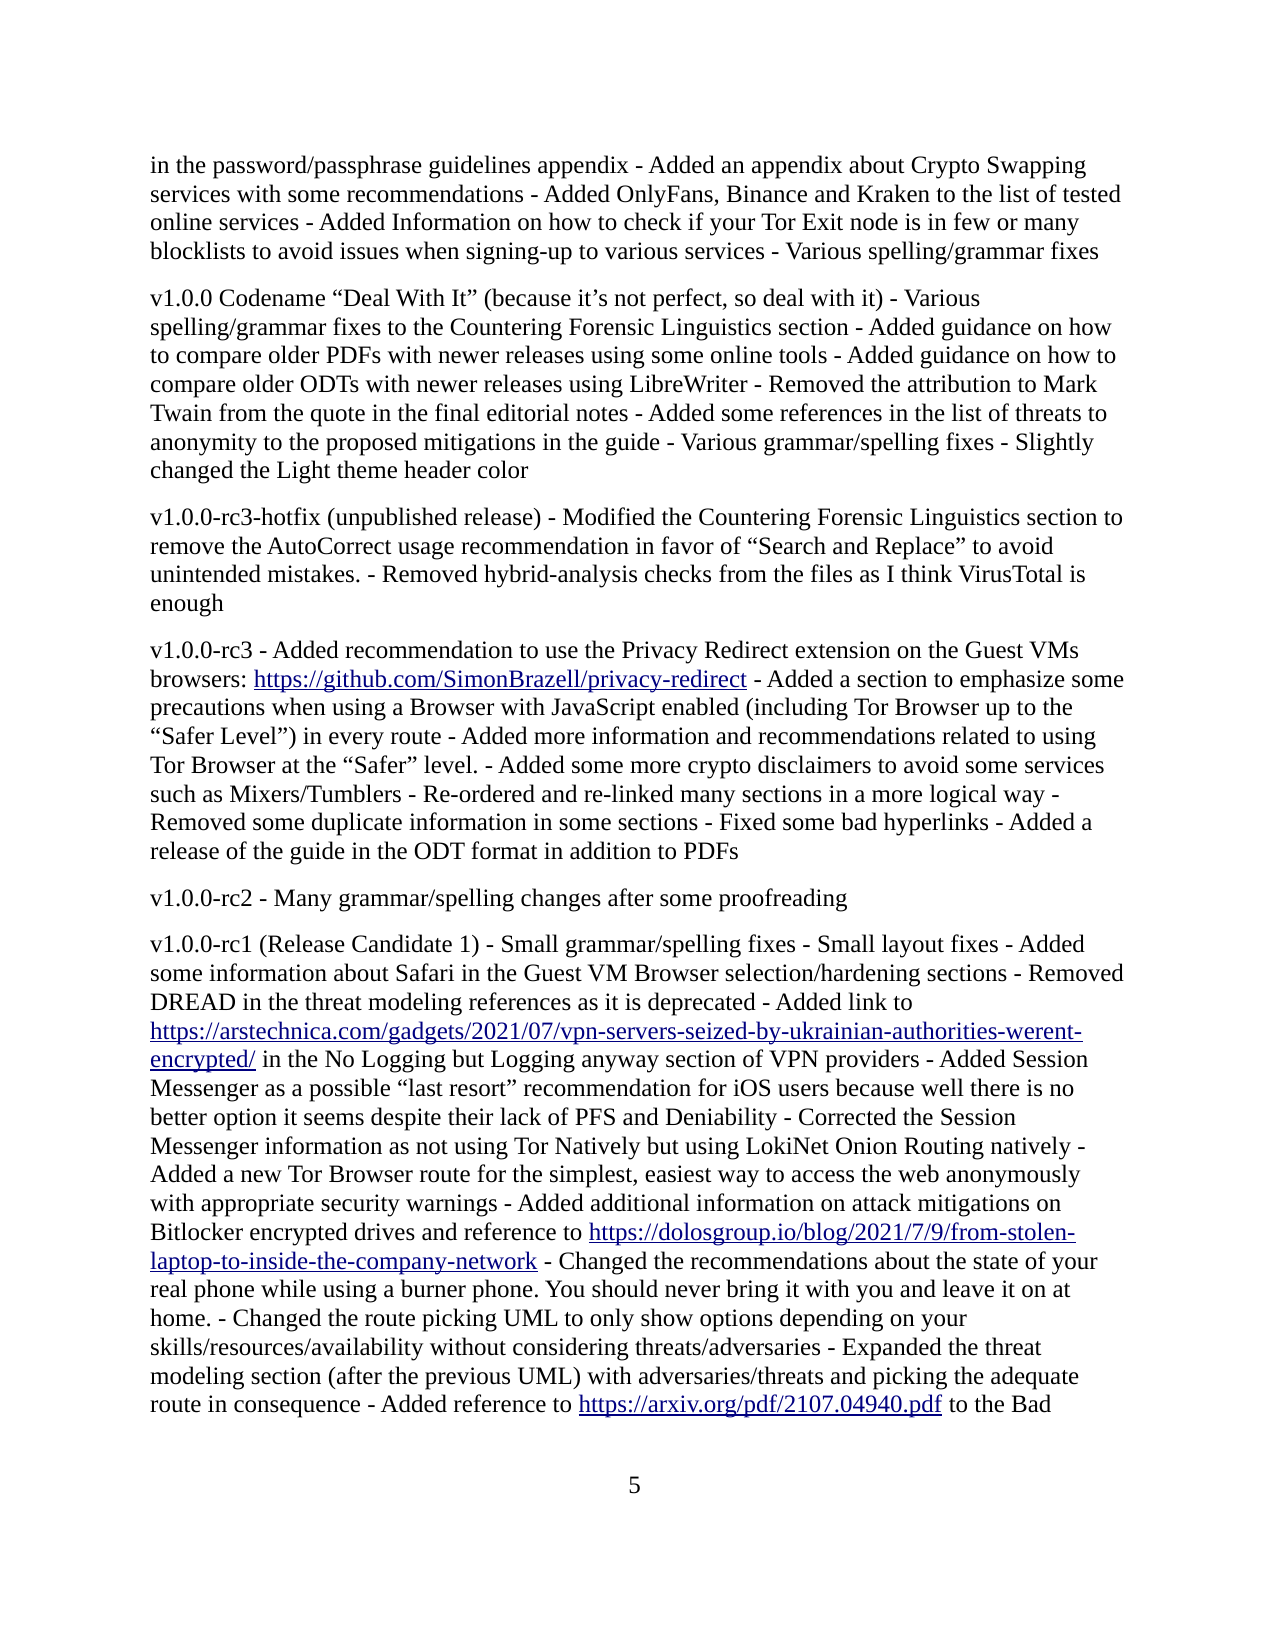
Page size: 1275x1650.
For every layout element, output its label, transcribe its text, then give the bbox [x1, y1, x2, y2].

text v1.0.0 Codename “Deal With It” (because it’s not perfect, so deal with it) - Various spelling/grammar fixes to the Countering Forensic Linguistics section - Added guidance on how to compare older PDFs with newer releases using some online tools - Added guidance on how to compare older ODTs with newer releases using LibreWriter - Removed the attribution to Mark Twain from the quote in the final editorial notes - Added some references in the list of threats to anonymity to the proposed mitigations in the guide - Various grammar/spelling fixes - Slightly changed the Light theme header color [150, 283, 1125, 484]
text v1.0.0-rc2 - Many grammar/spelling changes after some proofreading [150, 883, 1125, 912]
text in the password/passphrase guidelines appendix - Added an appendix about Crypto Swapping services with some recommendations - Added OnlyFans, Binance and Kraken to the list of tested online services - Added Information on how to check if your Tor Exit node is in few or many blocklists to avoid issues when signing-up to various services - Various spelling/grammar fixes [150, 150, 1125, 265]
text v1.0.0-rc3-hotfix (unpublished release) - Modified the Countering Forensic Linguistics section to remove the AutoCorrect usage recommendation in favor of “Search and Replace” to avoid unintended mistakes. - Removed hybrid-analysis checks from the files as I think VirusTotal is enough [150, 502, 1125, 617]
text v1.0.0-rc1 (Release Candidate 1) - Small grammar/spelling fixes - Small layout fixes - Added some information about Safari in the Guest VM Browser selection/hardening sections - Removed DREAD in the threat modeling references as it is deprecated - Added link to https://arstechnica.com/gadgets/2021/07/vpn-servers-seized-by-ukrainian-authorities-werent-encrypted/ in the No Logging but Logging anyway section of VPN providers - Added Session Messenger as a possible “last resort” recommendation for iOS users because well there is no better option it seems despite their lack of PFS and Deniability - Corrected the Session Messenger information as not using Tor Natively but using LokiNet Onion Routing natively - Added a new Tor Browser route for the simplest, easiest way to access the web anonymously with appropriate security warnings - Added additional information on attack mitigations on Bitlocker encrypted drives and reference to https://dolosgroup.io/blog/2021/7/9/from-stolen-laptop-to-inside-the-company-network - Changed the recommendations about the state of your real phone while using a burner phone. You should never bring it with you and leave it on at home. - Changed the route picking UML to only show options depending on your skills/resources/availability without considering threats/adversaries - Expanded the threat modeling section (after the previous UML) with adversaries/threats and picking the adequate route in consequence - Added reference to https://arxiv.org/pdf/2107.04940.pdf to the Bad [150, 929, 1125, 1418]
text v1.0.0-rc3 - Added recommendation to use the Privacy Redirect extension on the Guest VMs browsers: https://github.com/SimonBrazell/privacy-redirect - Added a section to emphasize some precautions when using a Browser with JavaScript enabled (including Tor Browser up to the “Safer Level”) in every route - Added more information and recommendations related to using Tor Browser at the “Safer” level. - Added some more crypto disclaimers to avoid some services such as Mixers/Tumblers - Re-ordered and re-linked many sections in a more logical way - Removed some duplicate information in some sections - Fixed some bad hyperlinks - Added a release of the guide in the ODT format in addition to PDFs [150, 635, 1125, 865]
